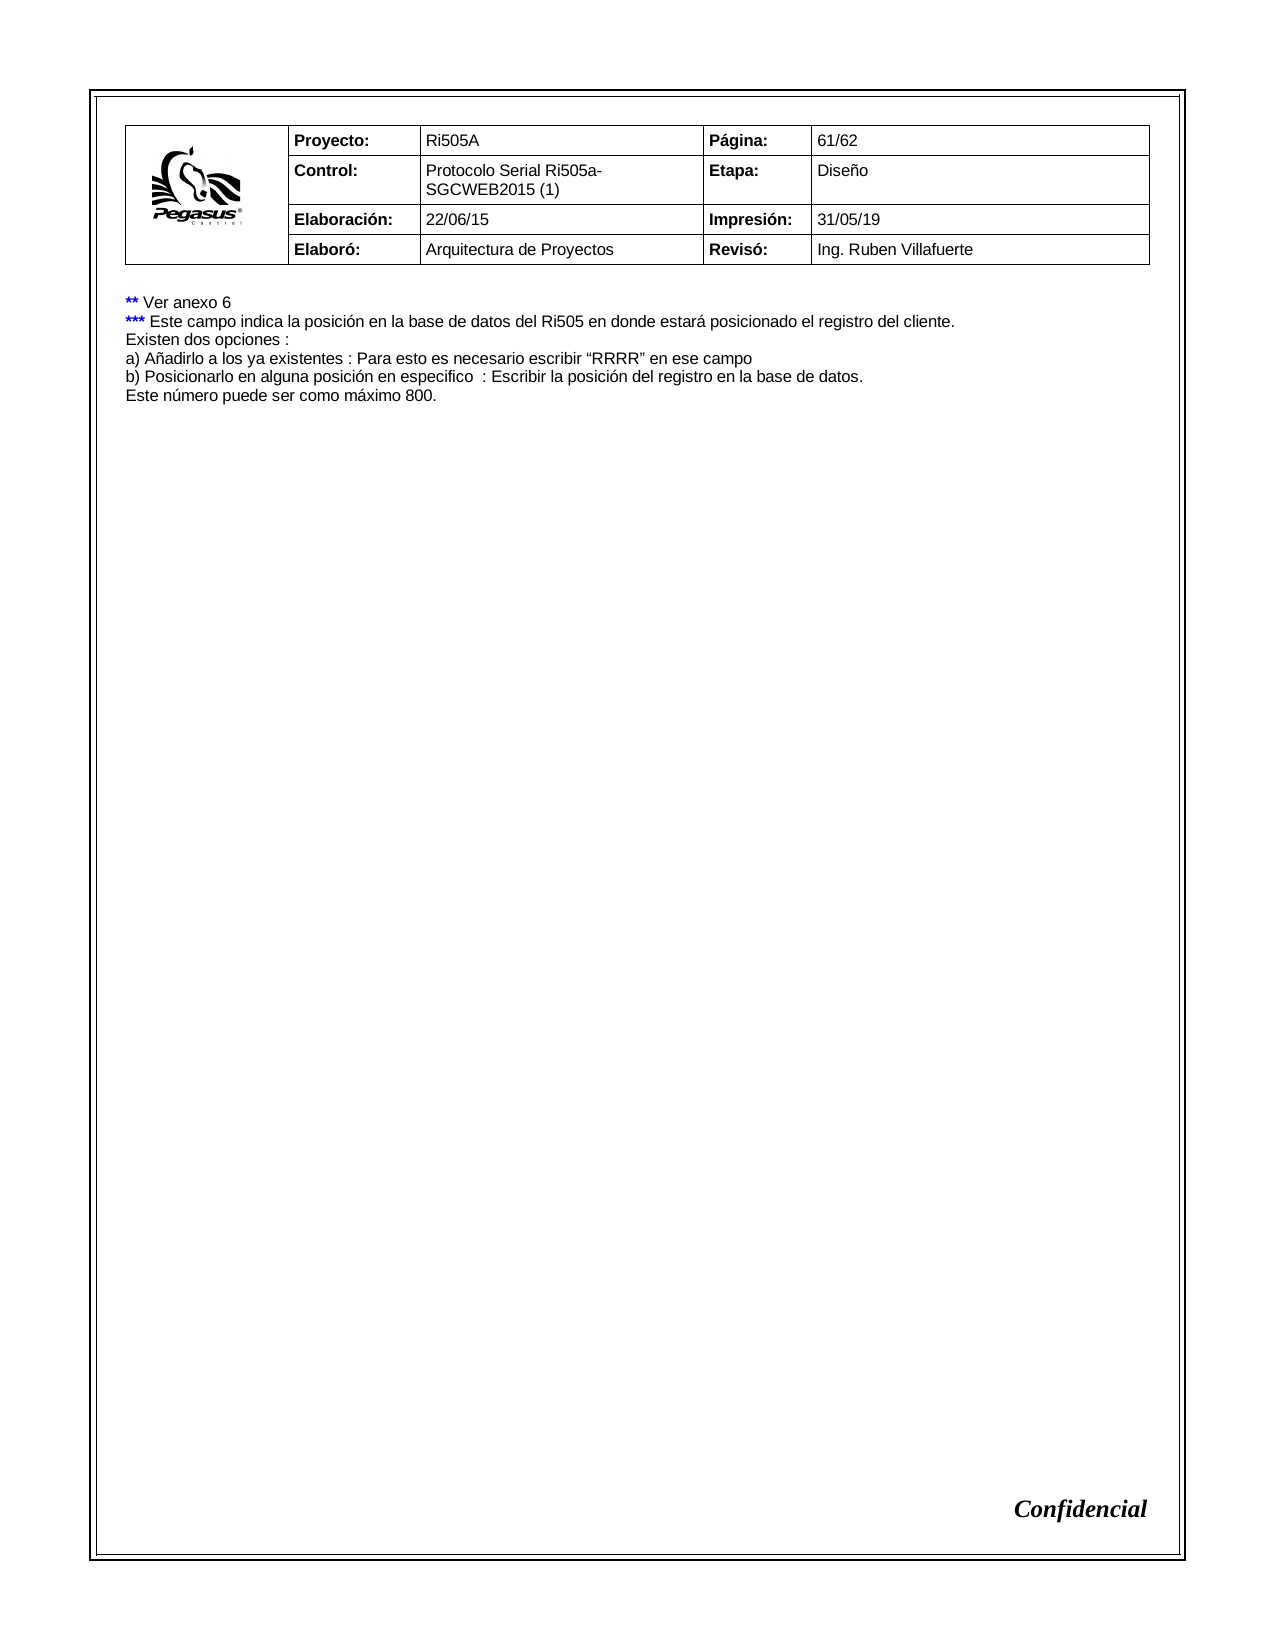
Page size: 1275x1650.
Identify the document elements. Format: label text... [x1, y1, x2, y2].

text *** Este campo indica la posición en la base de datos del Ri505 en donde estará posicionado el registro del cliente. [125, 312, 1149, 331]
text ** Ver anexo 6 [125, 294, 1149, 312]
text a) Añadirlo a los ya existentes : Para esto es necesario escribir “RRRR” en ese campo [125, 349, 1149, 368]
picture [142, 137, 253, 232]
text Existen dos opciones : [125, 331, 1149, 349]
text Este número puede ser como máximo 800. [125, 386, 1149, 405]
text b) Posicionarlo en alguna posición en especifico : Escribir la posición del registro en la base de datos. [125, 368, 1149, 386]
